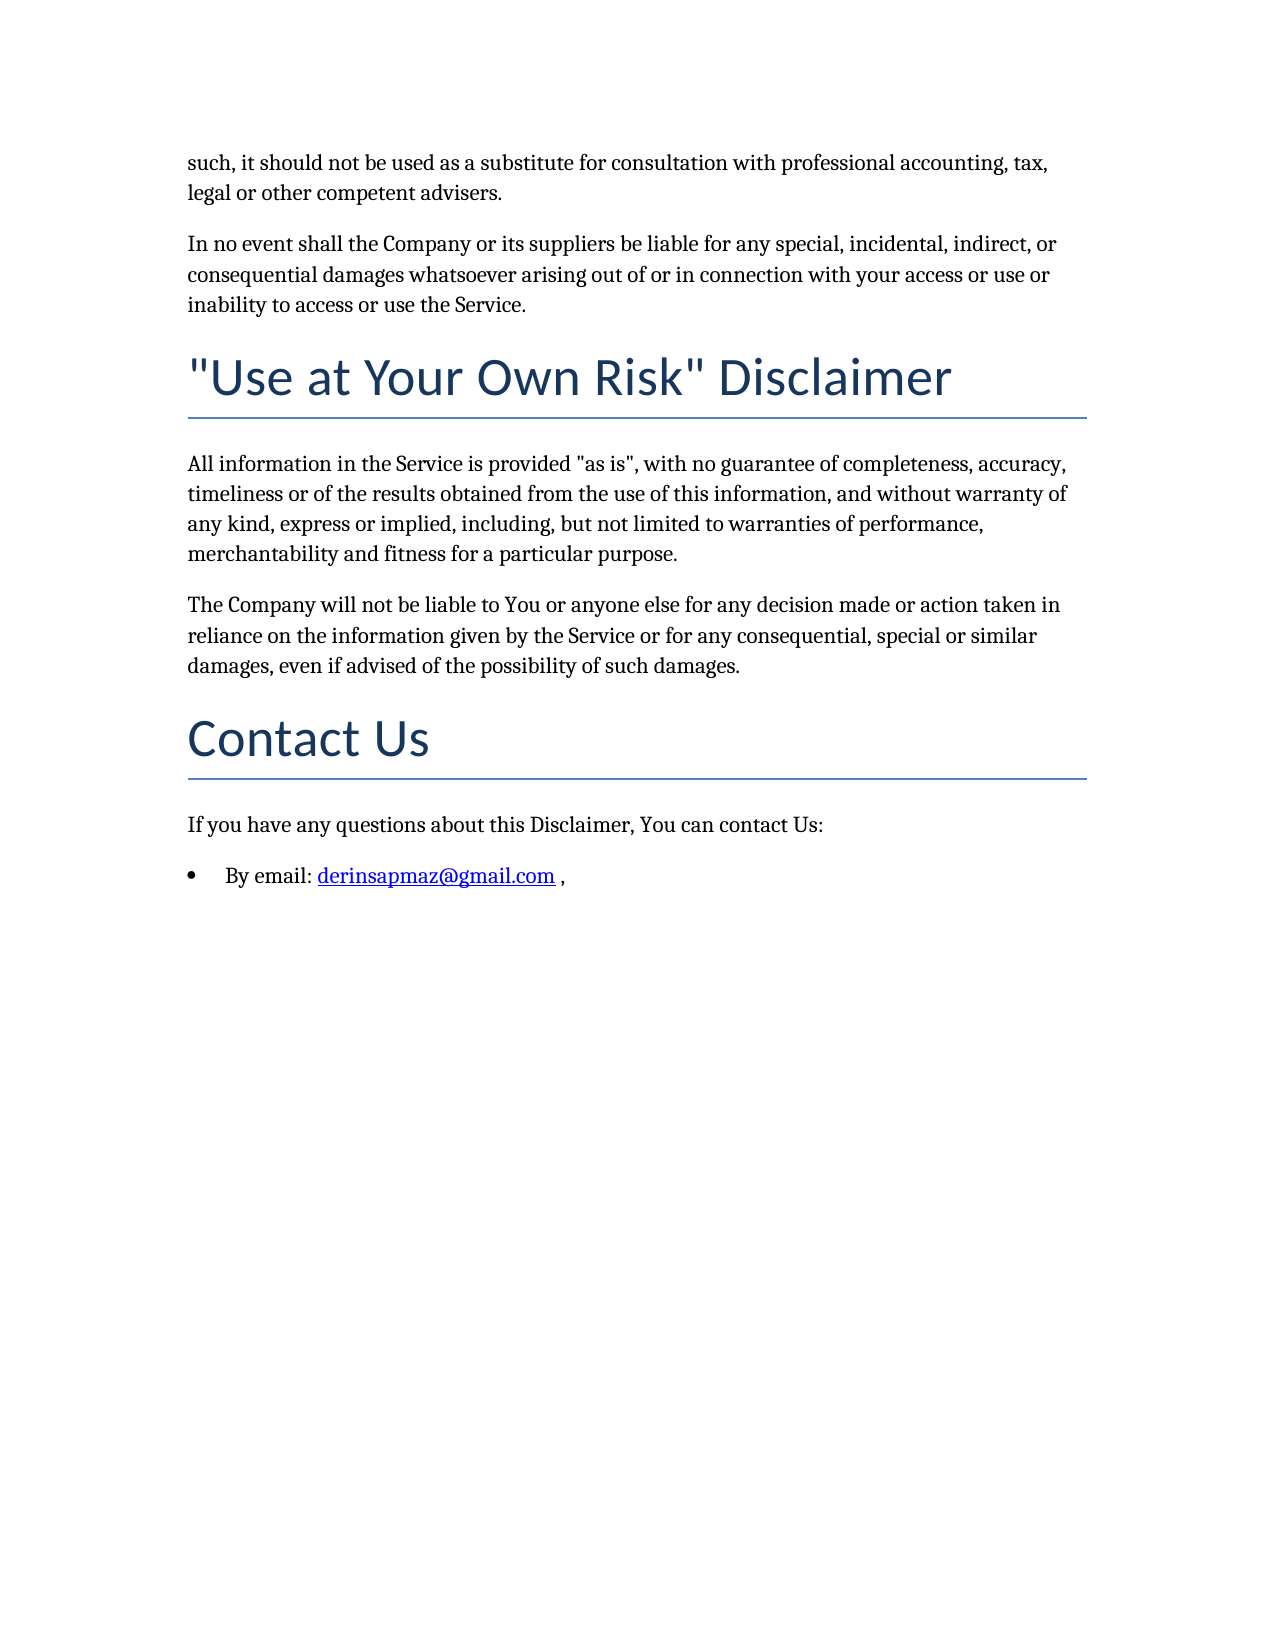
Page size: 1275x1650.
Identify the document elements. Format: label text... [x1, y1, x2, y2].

text In no event shall the Company or its suppliers be liable for any special, incidental, indirect, or consequential damages whatsoever arising out of or in connection with your access or use or inability to access or use the Service. [187, 231, 1087, 318]
title "Use at Your Own Risk" Disclaimer [187, 343, 1087, 419]
text If you have any questions about this Disclaimer, You can contact Us: [187, 811, 1087, 838]
text The Company will not be liable to You or anyone else for any decision made or action taken in reliance on the information given by the Service or for any consequential, special or similar damages, even if advised of the possibility of such damages. [187, 592, 1087, 679]
list By email: derinsapmaz@gmail.com , [187, 862, 1087, 889]
text All information in the Service is provided "as is", with no guarantee of completeness, accuracy, timeliness or of the results obtained from the use of this information, and without warranty of any kind, express or implied, including, but not limited to warranties of performance, merchantability and fitness for a particular purpose. [187, 451, 1087, 567]
title Contact Us [187, 704, 1087, 780]
text such, it should not be used as a substitute for consultation with professional accounting, tax, legal or other competent advisers. [187, 150, 1087, 207]
